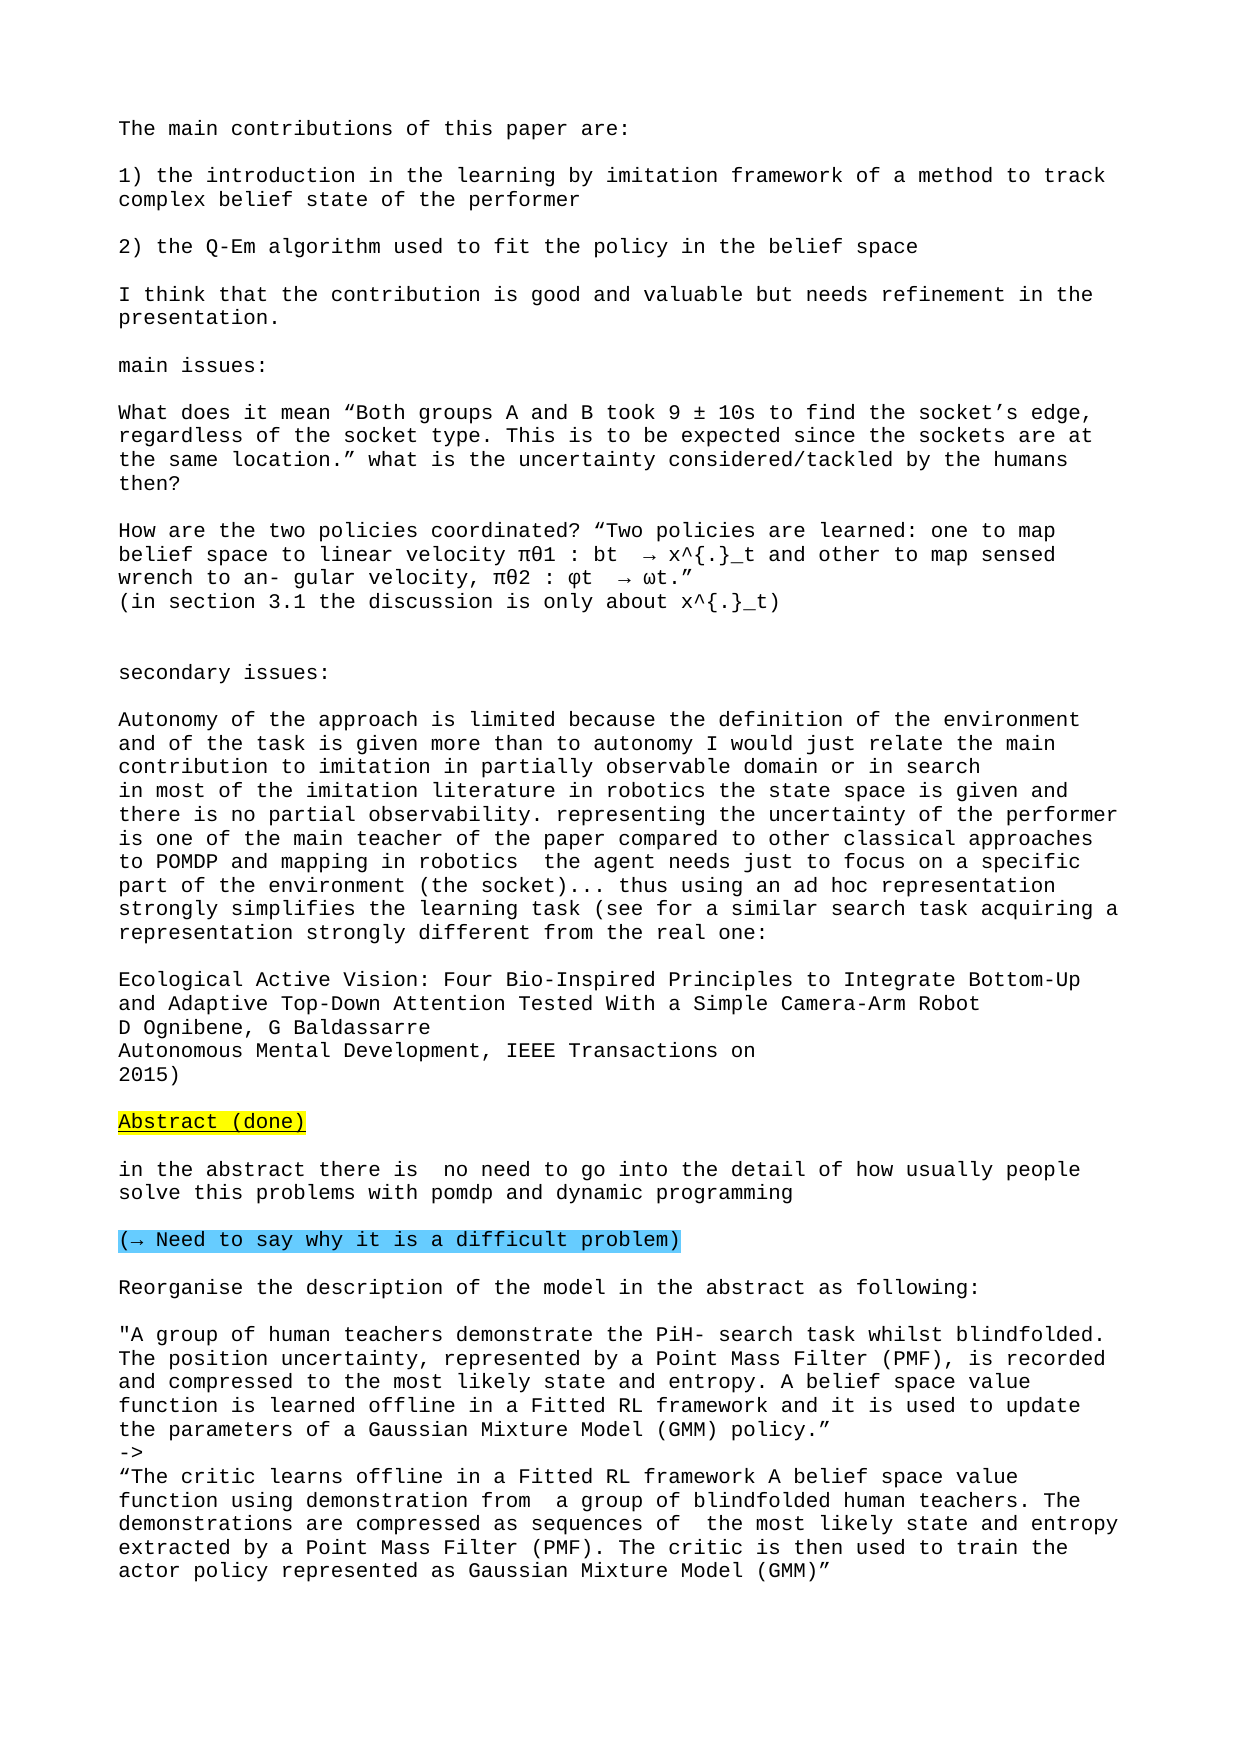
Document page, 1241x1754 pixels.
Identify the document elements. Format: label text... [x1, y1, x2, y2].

text in the abstract there is no need to go into the detail of how usually people solve this problems with pomdp and dynamic programming [118, 1158, 1122, 1206]
text I think that the contribution is good and valuable but needs refinement in the presentation. [118, 284, 1122, 331]
text -> [118, 1442, 1122, 1466]
text (→ Need to say why it is a difficult problem) [118, 1229, 1122, 1253]
text Autonomous Mental Development, IEEE Transactions on [118, 1040, 1122, 1064]
text 2015) [118, 1064, 1122, 1088]
text “The critic learns offline in a Fitted RL framework A belief space value function using demonstration from a group of blindfolded human teachers. The demonstrations are compressed as sequences of the most likely state and entropy extracted by a Point Mass Filter (PMF). The critic is then used to train the actor policy represented as Gaussian Mixture Model (GMM)” [118, 1466, 1122, 1584]
text main issues: [118, 354, 1122, 378]
text (in section 3.1 the discussion is only about x^{.}_t) [118, 591, 1122, 615]
text 1) the introduction in the learning by imitation framework of a method to track complex belief state of the performer [118, 165, 1122, 213]
text Autonomy of the approach is limited because the definition of the environment and of the task is given more than to autonomy I would just relate the main contribution to imitation in partially observable domain or in search [118, 709, 1122, 780]
text Ecological Active Vision: Four Bio-Inspired Principles to Integrate Bottom-Up and Adaptive Top-Down Attention Tested With a Simple Camera-Arm Robot [118, 969, 1122, 1017]
text secondary issues: [118, 662, 1122, 686]
text 2) the Q-Em algorithm used to fit the policy in the belief space [118, 236, 1122, 260]
text "A group of human teachers demonstrate the PiH- search task whilst blindfolded. The position uncertainty, represented by a Point Mass Filter (PMF), is recorded and compressed to the most likely state and entropy. A belief space value function is learned offline in a Fitted RL framework and it is used to update the parameters of a Gaussian Mixture Model (GMM) policy.” [118, 1324, 1122, 1442]
text Reorganise the description of the model in the abstract as following: [118, 1277, 1122, 1300]
text D Ognibene, G Baldassarre [118, 1017, 1122, 1040]
text Abstract (done) [118, 1111, 1122, 1135]
text in most of the imitation literature in robotics the state space is given and there is no partial observability. representing the uncertainty of the performer is one of the main teacher of the paper compared to other classical approaches to POMDP and mapping in robotics the agent needs just to focus on a specific part of the environment (the socket)... thus using an ad hoc representation strongly simplifies the learning task (see for a similar search task acquiring a representation strongly different from the real one: [118, 780, 1122, 946]
text The main contributions of this paper are: [118, 118, 1122, 142]
text What does it mean “Both groups A and B took 9 ± 10s to find the socket’s edge, regardless of the socket type. This is to be expected since the sockets are at the same location.” what is the uncertainty considered/tackled by the humans then? [118, 402, 1122, 496]
text How are the two policies coordinated? “Two policies are learned: one to map belief space to linear velocity πθ1 : bt → x^{.}_t and other to map sensed wrench to an- gular velocity, πθ2 : φt → ωt.” [118, 520, 1122, 591]
